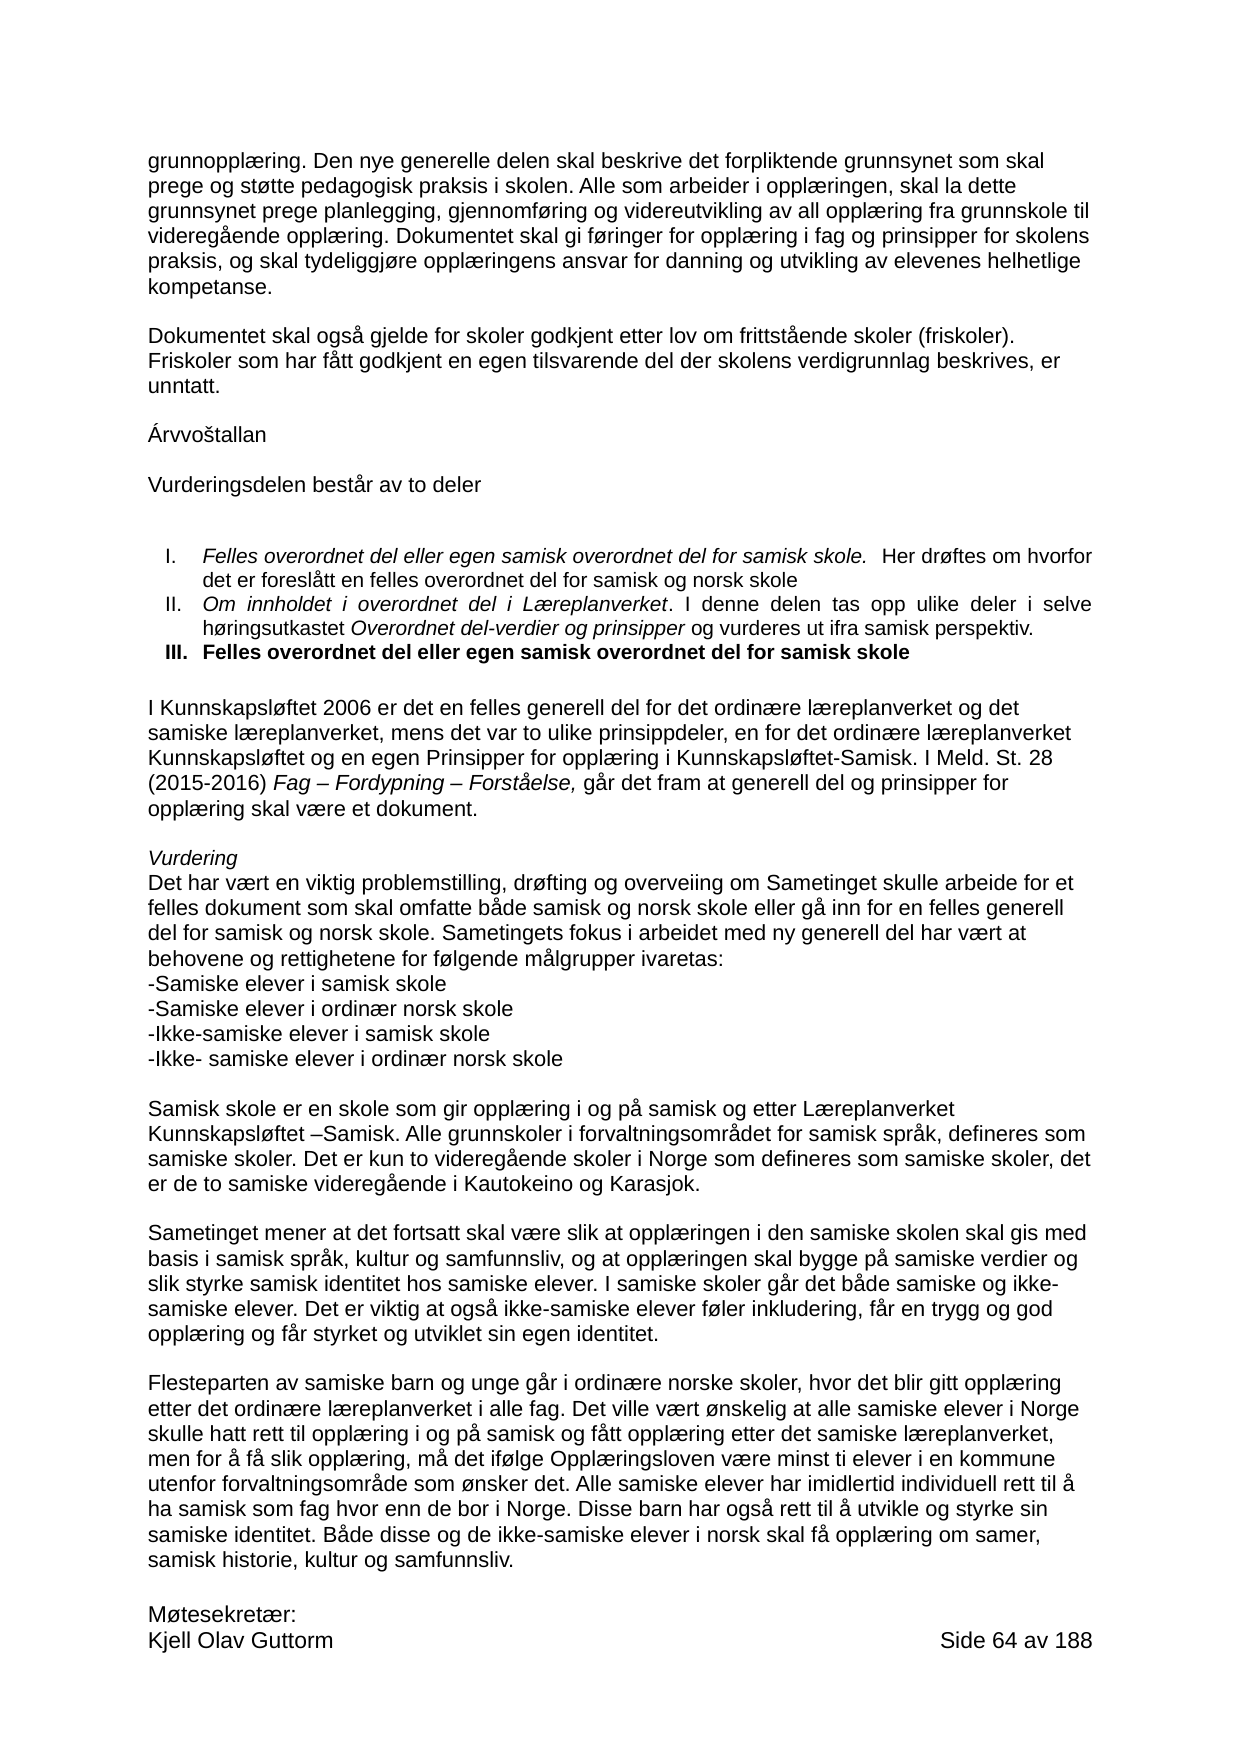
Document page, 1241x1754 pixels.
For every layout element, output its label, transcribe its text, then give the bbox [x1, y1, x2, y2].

table_header Forslag og merknader Sametingsrådets forslag til innstilling: Sametinget har drøftet Sametingsrådets redegjørelse om ny generell del, Overordnet del – verdier og prinsipper Høringsutkast fra Kunnskapsdepartementet 10.03.17. Redegjørelsen er vedlagt protokollen. Sametingsrådets redegjørelse om ny generell del til Læreplanverket, Overordnet del - verdier og prinsipper Bakgrunn Overordnet del av læreplanverket – prinsipper og verdier (ny generell del) er på høring, høringsfristen er 12.juni 2017. Denne skal fastsettes høsten 2017. Skolens læreplanverk angir hvilke verdier, prinsipper og kunnskap våre barn og unge skal ha i et fremtidig samfunn. I den forestående fagfornyelsen skal det legges vekt på å tilføre fagplanene relevant kompetanse til bedre å møte og finne løsninger på dagens og fremtidens utfordringer. Som et ledd i dette fornyes den generelle delen i læreplanverket, slik at barn og unge utvikler verdier og holdninger som har betydning for den enkelte i et samfunn preget av større kompleksitet, mangfold og raskere endringer. Læreplanfornyelse Kunnskapsdepartementet har igangsatt arbeid med fornying av Læreplanverket. Alle fagene i grunnskolen og de gjennomgående fagene i videregående opplæring skal fornyes i årene som kommer, jf. Meld. St. 28 (2015-2016) Fag – Fordypning – Forståelse. En fornyelse av kunnskapsløftet og Stortingets Innst. 19 S (2016-2017). Fagfornyelsen skal gi gode skolefag med relevant innhold, og progresjonen i opplæringsløpet og sammenhengen mellom fag skal forbedres. For å legge bedre til rette for at elevene kan fordype seg og få en god forståelse av det de lærer, skal prioriteringen i fagene bli tydeligere. Som et ledd i denne fornyelsen utvikles en ny generell del. Den skal erstatte dagens Generell del, Prinsipper for opplæringen og Prinsipper for opplæringen – samisk. Meld. St. 28 (2015-2016) ble behandlet i Stortinget 11. oktober 2016 og Stortinget ga sin tilslutning til innholdet i meldingen, jf. Innst.19 S (2016–2017). Stortinget understreket at fornyelsen av læreplanens generelle del og fagfornyelsen skal sikre et verdiløft i skolen gjennom bedre å innlemme verdiene i formålsparagrafen i opplæringen. Hovedprinsippene fra Kunnskapsløftet skal fortsatt ligge fast. Læreplanene skal fortsatt ha kompetansemål, og elevenes utvikling av grunnleggende ferdigheter skal fremdeles være sentral i opplæringen. Kunnskapsdepartementet konsulterte Sametinget om stortingsmeldingen før den ble vedtatt. Det var enighet om å ha inn blant annet denne teksten i meldingen: «For å sikre samiske elever likeverdig opplæring, fornyes de samiske parallelle læreplanene samtidig med de andre». Det er viktig å unngå at de samiske læreplanene ikke blir utarbeidet i etterkant, men samtidig med de ordinære norske læreplaner. Videre var det i konsultasjonene enighet om å innta følgende tekst i stortingsmeldingen: «I arbeidet med ny generell del må det vurdere hvordan Prinsipper for opplæringen for den samiske skolen skal ivaretas. Det kan være gode grunner til at det som er særskilt for den samiske skolen gis en egen omtale slik som i gjeldende Prinsipper for opplæringen, for å ivareta at den samiske skolen skal legge til rette for at eleven får en kvalitetsmessig god opplæring med basis i samisk språk, kultur og samfunnsliv.» Etter Sametingets vurdering legger meldingen med dette grunnlaget for at det samiske innholdet ikke skal svekkes i forhold til gjeldende læreplaner i utabeidelse av ny generell del og fornying av fagplaner. Sametingets myndighet i forhold til læreplanutvikling Læreplaner i samisk og særskilte samiske fag Sametinget har ansvar for utvikling og fastsetting av læreplaner i samisk språk for grunnskolen og videregående opplæring og for særskilte samiske fag for videregående opplæring (duodji-, reindriftsfag mm.), jf. Opplæringsloven § 6-4, andre ledd. Samisk innhold i ordinære læreplaner i Kunnskapsløftet Opplæringsloven gir pålegg om at alle elever i Norge skal få opplæring om samer, deres språk og samfunnsliv i de ulike fagområder. Innenfor rammer fastsatt av departementet, har Sametinget myndighet til å gi forskrifter om innholdet i slik opplæring, jf. Opplæringsloven § 6-4, første ledd. Kunnskapsdepartementet fastsetter alle læreplaner med unntak av læreplaner i samisk og spesielle samiske fag. Sametinget har myndighet til å fastsette det samiske innholdet i alle læreplaner. Samiske parallelle læreplaner i det samiske læreplanverket Alle grunnskoleelever i kommuner som hører til forvaltningsområde for samisk språk, og elever som ellers får samisk opplæring i grunnskole og videregående skole skal få opplæring hvor prinsipper for opplæring – samisk, ligger til grunn og etter samiske parallelle likeverdige læreplaner i fag der det finnes parallelle læreplaner. Sametinget skal i samråd med departementet lage utkast til parallelle, likeverdige læreplaner, jf. Opplæringsloven § 6-4, tredje ledd. Sametinget fastsetter det samiske innholdet og departementet fastsetter det øvrige innholdet i disse læreplanene. Prosessen med arbeidet om ny generell del Overordnet del av læreplanverket – prinsipper og verdier, skal danne grunnlag for de fagplanene som også Sametinget fastsetter. Kunnskapsdepartementet har i samarbeid med Sametinget arbeidet med utvikling av ny generell del. Arbeidet ble igangsatt allerede i 2014, men det har vært opphold mens arbeidet med Meld. St. 28 (2015-2016) Fag – Fordypning – Forståelse pågikk. I Sametingets arbeidet med utvikling av samisk innhold til ny generell del, har Sametinget lagt vekt på FNs erklæring om urfolks rettigheter, å ivareta prinsippene i gjeldende prinsippdel for Kunnskapsløftet- samisk og de verdier som fremkommer i Sametingets sak 07/12 Sametingsmelding om opplæring og utdanning. Sametinget nedsatte høsten 2016 en ressursgruppe bestående av eksterne fagfolk til å bistå oss i dette arbeidet. Tilsammen representerte ressursgruppa kompetanse innenfor sør-, lule- og nordsamisk, fra grunnskole-, og videregående opplæring, og fra høgskole-, universitet og forskningsmiljø. Ressursgruppa har bidratt med gode og aktuelle innspill til innholdet i ny generell del. I arbeidet har Sametinget i tillegg støttet seg til forskning- og evalueringsrapporter og faglitteratur om samisk skole, samiske verdier og samisk tradisjonell kunnskap. Kunnskapsdepartementet har foreslått nytt navn til generell del: «Overordnet del – verdier og prinsipper». Sametinget og Kunnskapsdepartementet hadde konsultasjoner om det samiske innholdet i høringsutkastet “Overordnet del – verdier og prinsipper Høringsutkastet fra Kunnskapsdepartementet 10.3.2017” før dette ble sendt på høring. I dag er det en egen prinsippdel for samisk skole. Det er nå foreslått en felles overordnet del for samisk og norsk skole. Den nye generelle delen skal, når den er fastsatt, i første omgang gi føringer for utviklingen av læreplaner for fagene. I samarbeidet og konsultasjonene med departementet har Sametinget vært opptatt av at den nye generelle delen skal danne et godt grunnlag både for læreplaner for den samiske skolen og for læreplaner for den norske skolen med hensyn til samisk innhold. Ettersom Sametinget har myndighet i forhold til læreplanutvikling- og fastsetting, var det viktig for Sametinget at det i høringsbrevet bes om høringsinstansenes syn på hvorvidt forslag til den overordnede delen i tilstrekkelig grad synliggjør samiske elevers urfolksrettigheter, og om dokumentet er et godt grunnlag for opplæring i samisk skole og for samiske elever i ordinær norsk skole. Kunnskapsdepartementet gjennomførte fem høringskonferanser i løpet av april måned. På høringskonferansen i Tromsø var sametingspresidenten innleder sammen med politisk ledelse i Kunnskapsdepartementet, og Sametingets fagavdeling satt i fagpanelet. Sametinget fulgte høringskonferansen i Trondheim og Oslo. Sametinget har avholdt en egen høringskonferanse, der samiske skoleaktører, elev- og foreldrerepresentanter og aktuelle fagmiljøer var invitert. Høringskonferanser gir gode og aktuelle innspill og er sentrale i det endelige arbeidet med å fastsette ny generell del til læreplanverket. Høringsfristen er 12. juni 2017. Etter høringen vil det bli ny gjennomgang av dokumentet og vurderinger om det må endres i forhold til høringsuttalelsene. Det vil bli gjennomført nye konsultasjoner mellom Sametinget og Kunnskapsdepartementet før den nye overordnete delen til Læreplanverket blir fastsatt høsten 2017. Nærmere om forslaget til Overordnet del – verdier og prinsipper (ny generell del ) Den nye generelle delen og fornyede læreplaner for fag skal sammen utgjøre et fornyet læreplanverk som skal bidra til verdiløftet i skolen. Endringene skal også samlet sett bidra til en bedre sammenheng i læreplanverket for grunnopplæringen. Ved innføringen av Kunnskapsløftet i 2006 ble Generell del av læreplanverket for grunnopplæringen fra 1993 beholdt, blant annet fordi formålsparagrafen i opplæringsloven ikke var endret. I 2008 fikk opplæringsloven ny formålsparagraf. Rammene for fornying av Generell del er beskrevet i kapittel 3 i Meld. St. 28 (2015-2016) Fag – Fordypning – Forståelse. Dokumentet skal utdype verdigrunnlaget i formålsparagrafen og løfte fram opplæringens brede lærings- og kunnskapssyn. Det skal, som i dag, ha status som forskrift til opplæringsloven sammen med resten av læreplanverket. Den nye delen av læreplanverket skal være felles for norsk grunnopplæring og for samisk grunnopplæring. Den nye generelle delen skal beskrive det forpliktende grunnsynet som skal prege og støtte pedagogisk praksis i skolen. Alle som arbeider i opplæringen, skal la dette grunnsynet prege planlegging, gjennomføring og videreutvikling av all opplæring fra grunnskole til videregående opplæring. Dokumentet skal gi føringer for opplæring i fag og prinsipper for skolens praksis, og skal tydeliggjøre opplæringens ansvar for danning og utvikling av elevenes helhetlige kompetanse. Dokumentet skal også gjelde for skoler godkjent etter lov om frittstående skoler (friskoler). Friskoler som har fått godkjent en egen tilsvarende del der skolens verdigrunnlag beskrives, er unntatt. Árvvoštallan Vurderingsdelen består av to deler Felles overordnet del eller egen samisk overordnet del for samisk skole. Her drøftes om hvorfor det er foreslått en felles overordnet del for samisk og norsk skole Om innholdet i overordnet del i Læreplanverket. I denne delen tas opp ulike deler i selve høringsutkastet Overordnet del-verdier og prinsipper og vurderes ut ifra samisk perspektiv. Felles overordnet del eller egen samisk overordnet del for samisk skole I Kunnskapsløftet 2006 er det en felles generell del for det ordinære læreplanverket og det samiske læreplanverket, mens det var to ulike prinsippdeler, en for det ordinære læreplanverket Kunnskapsløftet og en egen Prinsipper for opplæring i Kunnskapsløftet-Samisk. I Meld. St. 28 (2015-2016) Fag – Fordypning – Forståelse, går det fram at generell del og prinsipper for opplæring skal være et dokument. Vurdering Det har vært en viktig problemstilling, drøfting og overveiing om Sametinget skulle arbeide for et felles dokument som skal omfatte både samisk og norsk skole eller gå inn for en felles generell del for samisk og norsk skole. Sametingets fokus i arbeidet med ny generell del har vært at behovene og rettighetene for følgende målgrupper ivaretas: -Samiske elever i samisk skole -Samiske elever i ordinær norsk skole -Ikke-samiske elever i samisk skole -Ikke- samiske elever i ordinær norsk skole Samisk skole er en skole som gir opplæring i og på samisk og etter Læreplanverket Kunnskapsløftet –Samisk. Alle grunnskoler i forvaltningsområdet for samisk språk, defineres som samiske skoler. Det er kun to videregående skoler i Norge som defineres som samiske skoler, det er de to samiske videregående i Kautokeino og Karasjok. Sametinget mener at det fortsatt skal være slik at opplæringen i den samiske skolen skal gis med basis i samisk språk, kultur og samfunnsliv, og at opplæringen skal bygge på samiske verdier og slik styrke samisk identitet hos samiske elever. I samiske skoler går det både samiske og ikke-samiske elever. Det er viktig at også ikke-samiske elever føler inkludering, får en trygg og god opplæring og får styrket og utviklet sin egen identitet. Flesteparten av samiske barn og unge går i ordinære norske skoler, hvor det blir gitt opplæring etter det ordinære læreplanverket i alle fag. Det ville vært ønskelig at alle samiske elever i Norge skulle hatt rett til opplæring i og på samisk og fått opplæring etter det samiske læreplanverket, men for å få slik opplæring, må det ifølge Opplæringsloven være minst ti elever i en kommune utenfor forvaltningsområde som ønsker det. Alle samiske elever har imidlertid individuell rett til å ha samisk som fag hvor enn de bor i Norge. Disse barn har også rett til å utvikle og styrke sin samiske identitet. Både disse og de ikke-samiske elever i norsk skal få opplæring om samer, samisk historie, kultur og samfunnsliv. I forslag til ny generell del skal først og fremst verdiene i formålsparagrafen og de utfordringene som barn og unge møter i samfunnet i dag, utdypes. Formålsparagrafen er felles for både den samiske og norske skolen. Mye av endringene som skjer i storsamfunnet, skjer også i det samiske samfunnet. I Sametingets opplæringsmelding står følgende: «Verdigrunnlaget for de samiske skolene er i utgangspunktet det samme som for de norske skolene.» Selv om verdigrunnlaget er stort sett likt, vil likevel utgangspunktet og tilnærmingen til verdiene, prinsippene og problemstillingene kunne være ulikt i en samisk og i en norsk skole. Det er en utfordring å tilpasse innhold som skal gjelde for bare samisk skole i et felles dokument som skal gjelde alle elever. Det kan likevel være en like stor utfordring å lage et helt nytt dokument, da mye av innholdet nødvendigvis vil være felles og slik vil en egen samisk generell del, fort bli en kopi med noen «samiske setninger». Beslutningen om å ha en felles overordnet del for samisk og norsk, er gjort i enighet med Sametinget. Dette for å synliggjøre den samiske eleven i den norske skolen og for å synliggjøre den samiske skolen for resten av Norge. Med tanke på at Overordnet del – verdier og prinsipper, skal ha en overordnet karakter, og ikke inneholde mye detaljer, er det viktig å ha i mente at de samiske verdiene og prinsippene må utdypes i de ulike læreplanene for fag, når disse fornyes. I gjeldene samiske parallelle, likeverdige læreplaner, er det vektlagt å synliggjøre den samiske dimensjonen både i fagets formål og i kompetansemål. Det er behov for også i fremtiden å utvikle samiske parallelle, likeverdige læreplaner med forsterket samisk innhold. Det er også nødvendig med samisk innhold i læreplaner som gjelder for alle elever i Norge. Om innholdet i overordnet del i Læreplanverket Alt innhold i overordnet del er viktig og relevant for den samiske eleven og for den samiske skolen. Her i denne delen vil vi imidlertid synliggjøre noen sitater fra høringsutkastet til den overordnede delen, vurdere og begrunne disse ut ifra et samisk perspektiv, hvordan samiske elever, samisk skole og samisk innhold i skolen ivaretas. Det blir imidlertid for omfattende å vurdere alt i høringsforslaget. De delene i den overordnede delen som ikke omtales spesifikt her, ansees som selvfølgelig og felles for alle. Hovedoverskriftene her følger de samme som i høringsutkastet til ny generell del. Forord Sitat fra forordet i høringsutkastet: «Den overordnede delen av læreplanverket gjelder for den norske og samiske skolen. Samene i Norge har status som urfolk ifølge ILO-konvensjonen, og Grunnloven fastsetter at staten skal legge forholdene til rette for at samene kan sikre og utvikle sitt språk, sin kultur og sitt samfunnsliv. Den samiske skolen har derfor et parallelt læreplanverk som gjelder i de kommunene som er en del av forvaltningsområdet for samiske språk. Det samme læreplanverket gjelder for elever som har rett til opplæring på samisk i landet for øvrig. Elever i landet for øvrig som har rett til opplæring i samisk, skal følge det samiske læreplanverket når det gjelder opplæring i faget samisk.» Vurdering: For Sametinget er det viktig at den samiske dimensjonen fremkommer i innledningen. Denne fastslår at samene er urfolk i Norge og grunngir hvorfor det finnes et eget samisk parallelt likeverdig læreplanverk, og hvor dette gjelder. Siste setning gir opplysning om at opplæring i samisk som fag skal gis i hele landet til samer som ønsker det. Opplæringens verdigrunnlag Her understrekes det at skolen skal bygge sin praksis i forhold til formålsparagrafen. Formålsparagrafen er felles for alle elever. Sitat fra høringsutkastet: «Gjennom opplæringen skal elevene tilegne seg verdier som gir retning for deres livsutfoldelse, og de skal forberedes til å bli kloke og handlekraftige samfunnsborgere. Disse verdiene er grunnmuren i skolens virksomhet, og skolen må ivareta og gjøre dem levende gjennom kunnskapsformidling, holdningsarbeid og i møte med hver enkelt elev. Verdiene skal prege skolens og lærernes møte med elevene og med hjemmene, og elevens beste skal alltid være et grunnleggende hensyn. Forskjellige interesser, syn og verdier kan føre til spenninger mellom ulike grupper. Lærere må derfor anvende sitt profesjonelle skjønn slik at verdier som ivaretar den enkelte, og verdier som ivaretar fellesskapet, balanseres.» «Den samiske skolen skal i tillegg ha et allsamisk perspektiv og bygge på samiske verdier.» Menneskeverdet Menneskeverdet Vurdering: Den siste setningen gir klar retning for den samiske skolen, at samiske verdier skal prege skolens og lærernes møte med elevene og hjemmene. For Sametinget er det viktig at opplæring blir gitt utifra et allsamisk perspektiv. Elever skal utvikle innsikt og forståelse for at samene er ett folk som bor i fire land, samtidig som at de samiske samfunnene kan være ulike og mangfoldige. Sametinget er fornøyd med at denne teksten er i innledningen i verdikapittelet. Det betyr at dette skal gjelde alle underliggende kapitler. I Sametingsmelding om opplæring og utdanning heter det: «Innhold og rammer i den samiske skolen skal være bygget på samiske verdier og samiske verdier skal formidles i undervisningen av samiske barn» videre heter det: “Det er viktig at det bygges opp en fellesskapsforståelse; at alle samiske barn og unge er en del av det samme samiske folket og at de har samme egenverdi og skal møtes med samme respekt og toleranse uavhengig oppvekst, næringstilknytning, sosial bakgrunn eller andre forskjeller.» Menneskeverdet Sitat fra høringsutkastet «Skolen skal sørge for at menneskeverdet og de verdiene som støtter opp om det, legges til grunn for opplæringen og hele virksomheten.» «Alle mennesker er like mye verdt. Menneskeverdets ukrenkelighet er forankret i formålsparagrafen og bygger på grunnleggende tanker om likeverd, solidaritet og på de bånd som gjør oss avhengige av hverandre. Når elever lærer å mestre sitt eget liv, utvikler de selvtillit og en trygg identitet som setter dem i stand til å fortsette å vokse mentalt, følelsesmessig og sosialt. Skolens oppgave er å støtte hver elev slik at den enkelte opplever livet som trygt og meningsfylt.» Vurdering: I samisk sammenheng er det viktig å se innholdet her, sammen med følgende utsagn i forordet: «Samene i Norge har status som urfolk ifølge ILO-konvensjonen, og Grunnloven fastsetter at staten skal legge forholdene til rette for at samene kan sikre og utvikle sitt språk, sin kultur og sitt samfunnsliv.» For samer som urfolk betyr likeverdighet å få opplæring i og på eget språk, om egen kultur og historie. Dette er ingen særrettighet, men en menneske- og urfolksrettighet, og viser at samisk språk og kultur er likeverdig med majoritetsfolkets språk og kultur. I kapittelet understrekes det at elevene skal lære å mestre sitt eget liv, utvikle selvtillit og en trygg identitet. Videre står det at den enkelte elev har krav på å bli verdsatt og behandlet likeverdig ut fra den enkeltes forutsetninger og behov, uten å bli utsatt for diskriminering. Dette er momenter som understrekes som viktige i Sametingsmelding om opplæring og utdanning. Forskning viser at samiske barn og unge er mer utsatt for mobbing og diskriminering enn andre, men det viser seg og at det foregår mye mobbing i samisk skole. Derfor er det viktig at skolen skal arbeide for respekt og likeverd og omsorg for alle elever. 1.2 Kultur, identitet og mangfold Sitat fra høringsutkastet «Skolen skal gi elevene historisk og kulturell innsikt og forankring, og skal bidra til at hver elev kan ivareta og utvikle sin identitet i et inkluderende og mangfoldig fellesskap. Opplæringen skal gi elevene historisk og kulturell innsikt og forankring, samtidig som den skal åpne dører mot verden og fremtiden. Kristen og humanistisk arv og tradisjon er en viktig del av landets samlede kulturarv og har spilt en avgjørende rolle i formingen av samfunnet. Denne arven har utviklet seg opp gjennom historien. Det har gitt grunnlaget for en styreform og en rekke verdier og kulturelle tradisjoner som bidrar til å samle menneskene i landet. Den samiske kulturarven er også en del av kulturarven i Norge.» Vurdering Samisk innhold er tydeligst spesifisert i høringsutkastet i kapittel 1.2. I formålsparagrafen står det: “Opplæringa skal bidra til å utvide kjennskapen til og forståinga av den nasjonale kulturarven og vår felles internasjonale kulturtradisjon.” For Sametinget har det vært viktig å presisere i ny generell del, som har status som forskrift, at nasjonal kulturarv inkluderer samisk kulturarv. Sametinget fikk gjennomslag for dette, og det står i høringsutkastet: «Den samiske kulturarven er en del av kulturarven i Norge.» Sametinget er fornøyd med at dette fremkommer i innledningen. Dette viser at den samiske historien og kulturen ikke er noe som er kommet til Norge ved senere innvandring, men har alltid vært en del av historien og kulturen i Norge. Sitat fra høringsutkastet «Den samiske skolen skal legge til rette for at elevene får en opplæring med basis i samisk språk, kultur og samfunnsliv. Den skal også ivareta samiske verdier som samisk språk, tradisjonell kunnskap og slekt- og familierelasjoner.» Vurdering Dette sitatet har referanse til samisk læringsplakat i gjeldende Prinsipper for opplæring for Kunnskapsløftet-Samisk. Denne setningen vurderes som den viktigste delen for samisk skole i hele den overordnete delen i gjeldende læreplanverk. Den samiske skolen har plikt til å gi opplæring med basis i samisk språk, kultur og samfunnsliv. Denne forplikter skoleeiere i samiske kommuner og skoleeiere til klasser som gir opplæring i og på samisk om å tilrettelegge en slik opplæring. Alle elever, både samiske og ikke-samiske elever i den samiske skolen har rett til opplæring både i og på samisk og etter samisk læreplanverk. Tilretteleggingen innebærer at skolen skal organisere samisk opplæring og sørge for å ha kvalifiserte lærere som har kompetanse i samisk språk, kultur og samfunnsliv. Den skal også ivareta samiske verdier som samisk språk, tradisjonell kunnskap og slekt- og familierelasjoner. Videreføring av den første setningen i gjeldene samiske læringsplakat til ny generell del, vil være førende for forestående revideringer av de samiske parallelle likeverdige læreplaner. På Sametingets nettsider fins en oversikt over hvilke fag som har samiske parallelle likeverdige læreplaner. Også i opplæringen i fag hvor det ikke finnes egne samiske, parallelle læreplaner, gjelder prinsippet om å gi opplæring med basis i samisk språk, kultur og samfunnsliv. Det vil gjelde i fag som matematikk og kroppsøving. I matematikk vil det for eksempel bety at elever skal lære samiske tellemåter, samiske måleenheter, bruke eksempler fra samisk kultur mm. I kroppsøving vil det bety at det skal bli lagt vekt på tradisjonell kunnskap for eksempel i hovedområdet friluftsliv, selv om dette ikke spesifikt står i læreplanen. Alle kompetansemål i alle læreplaner skal i prinsippet være samiske i samisk skole. Dette krever lærere med samiske kunnskaper. I sametingsmeldingen understrekes viktigheten av opplæring i samisk språk, kultur og samfunnsliv. Dette er viktig for samiske barns identitetsoppbygging, trygghet og tilhørighet. Videre understreker meldingen at opplæringen skal ha et allsamisk perspektiv. I meldingen omtales også tradisjonell kunnskap som en viktig verdi i samisk skole. Ved fornying av læreplaner for fag, er det viktig at tradisjonell kunnskap blir utdypet i de læreplanene hvor dette er relevant. Kunnskap om slekt –og familierelasjoner løftes opp som viktig verdi i en samisk skole. I høringsutkastets overordnete del, kapittel 3.1 Tilrettelegging for den enkelte elev, står det omtalt om viktigheten av samarbeid mellom hjem og skole, hvor det understrekes foreldrenes og foresattes betydning i opplæringen. I samisk sammenheng er også familie for øvrig, faddere og slekta en viktig ressurs i barns opplæring- og sosialiseringsprosess. Det ansees som en verdi å kjenne til slekta og kunne bruke slektsbegrepene som det er mange av i samisk språk. I samisk kultur er det en viktig verdi å verdsette eldres kunnskap. Også i samiske samfunn er bo- og levestrukturene i endring, mange samiske barn må bo langt unna og har ikke den nære kontakten med sine slektninger som tidligere. I vår datatid er det likevel gode muligheter til å ta vare på denne verdien. Sitat fra høringsutkastet «Gjennom opplæringen skal elevene få kunnskap om og forståelse for urfolk og minoriteter. Alle elever i Norge skal lære om det samiske urfolkets historie, kultur, samfunnsliv og rettigheter.» Vurdering: Dette sitatet fra høringsutkastet ivaretar det viktige prinsipp, om at alle elever i Norge skal lære om samer, og er gjeldende for alle fire målgrupper i den samiske og norske skolen. Dette ivaretar Opplæringsloven § 6-4.Innhaldet i opplæringa hvor det heter: Forskrifter om læreplaner etter § 2-3 og § 3-4 skal gi pålegg om opplæring om den samiske folkegruppa og om språket, kulturen og samfunnslivet til denne folkegruppa i tilknytning til Dei ulike fagområda. Innenfor rammer fastsette av departementet gir Sametinget forskrifter om innholdet i slik opplæring. Ved å ta denne teksten inn, vil den nye generelle delen etter Sametingets mening, bli betydelig bedre og klarere med hensyn til samisk innhold i skolen, enn gjeldende generell del og i prinsipper som mangler dette perspektivet. Dette vil legge føringer for at samisk innhold skal ivaretas i fornying av læreplaner. Det betyr at skolen er forpliktet til å gi både den samiske eleven og den ikke-samiske eleven i ordinær norsk skole kunnskap om samer og andre urfolk. Sitat fra høringsutkastet «Norsk og samisk er likeverdige språk.» «Opplæringen skal sikre at elevene blir trygge språkbrukere, at de utvikler sin språklige identitet, og at de kan bruke språk for å tenke, skape mening og knytte bånd til andre.» Se også sitat 2.4 Grunnleggende ferdigheter: «Arbeidet med grunnleggende ferdigheter skal derfor ivaretas av alle lærere i alle fag og på alle trinn. Samtidig er et større ansvar for de enkelte ferdighetene plassert i enkelte fag. Fagene norsk og samisk har hovedansvaret for opplæringen i lesing, skriving og muntlige ferdigheter, mens matematikkfaget har hovedansvaret for regneopplæringen. Ulike fag har et hovedansvar for forskjellige sider av opplæringen i digitale ferdigheter.» Vurdering: Dette er en viktig synliggjøring i høringsutkastet og følger av Sameloven § 1-5, - at samisk og norsk er likeverdige språk. En slik synliggjøring viser at i andre utsagn om språkopplæring i høringsutkastet, inkluderer også samisk språk, som eksempelvis her: «Opplæringen skal sikre at elevene blir trygge språkbrukere, at de utvikler sin språklige identitet, og at de kan bruke språk for å tenke, skape mening og knytte bånd til andre.» I kapittelet Kultur, identitet og mangfold tas også opp viktigheten av å kunne kunne norsk for å kunne fungere i det norske samfunnet. I utkastet står det blant annet: «Utviklingen av et felles språk er en forutsetning for at samfunnet skal fungere.». Etter Sametingets vurderinger kan dette også forstås dit hen, at det er viktig å kunne samisk for å fungere i det samiske samfunnet, at funksjonell to-språklighet er viktig. Sametinget anser samisk språk som en grunnleggende verdi i det samiske samfunnet. Dette kommer fram blant annet frem i Sametingets budsjett og ellers i ulike satsinger. I sametingsmeldingen står det mye om verdien av å få lære samisk språk og om to-språklighet. Der er også utfordringene i forhold til språkopplæring drøftet. Disse utfordringene behandles ikke i dette dokumentet, men vil bli fulgt opp i arbeidet med NOU 2016:18 Hjertespråket. Etter Sametingets vurderinger er samisk språk som verdi, ivaretatt i innholdet til ny generell del. I språkplanene for samisk og norsk må det selvsagt komme inn mer om hva elevene skal lære og om tospråklighet. Sitat fra høringsutkastet «Skolen skal gi elevene historisk og kulturell innsikt og forankring, og skal bidra til at hver elev kan ivareta og utvikle sin identitet i et inkluderende og mangfoldig fellesskap. Gjennom alle tider har samfunnet blitt påvirket av ulike strømninger og kulturtradisjoner. Kulturelt, språklig og livssynsmessig mangfold setter sitt preg på samfunnet og skolen. Skolen skal ivareta dette mangfoldet og inkludere alle. Dette stiller store krav til skolen og lærernes flerkulturelle kompetanse. Skolen skal støtte elevenes utvikling av egen identitet og legge til rette for at alle kan oppleve at de hører hjemme i skolen og i samfunnet. Kunnskap om historie, kultur og tradisjon og om samspillet mellom ulike strømninger og kulturtradisjoner styrker elevenes identitetsutvikling og kulturelle forståelse, og det skaper tilhørighet i samfunnet. I opplæringen skal elevene utvikle både felles kulturelle referanser, og respekt og toleranse for ulikhet. Innsikt i lokal-, nasjonal- og internasjonal kulturarv er av betydning for elevenes danning og identitetsutvikling» Vurdering: Både i den norske og den samiske skolen er det elever med ulike språklig-, nasjonal- og kulturbakgrunn. Det er viktig at alle elever skal føle seg likeverdig og inkluderte. Ingen barn skal føle seg oversett og diskriminert. Selv om det i samisk skole er viktig å ha fokus på samisk, språk og samfunnsliv, er det viktig at de ikke-samiske elevene skal føle seg likeverdig og få utvikle sin identitet. De ikke-samiske elevene skal også få lære det samiske språket og slik bli i stand til å kunne kommunisere og delta i det samiske samfunnet. I den norske skolen er det viktig at den samiske eleven ikke skal føle seg diskriminert og at skolen skal tilrettelegge opplæringen slik at den samiske eleven får utvikle sitt samiske språk og sin samiske identitet. Sametingets syn er at det er viktig at skolen arbeider for likeverdighet og inkludering av alle barn. Det er viktig at barn lærer toleranse og respekt for ulikhet. Likeså er det viktig å arbeide for likestilling mellom kjønnene. 1.3 Kritisk tenkning og etisk bevissthet Sitat fra høringsutkastet «Skolen skal bidra til at elevene blir nysgjerrige og stiller spørsmål, utvikler vitenskapelig og kritisk tenkning og handler med etisk bevissthet.» «All vitenskap begynner med undring. Å tenke kritisk og vitenskapelig innebærer å bruke fornuften på en undersøkende og systematisk måte i møte med ulike fenomener, ytringer og kunnskapsformer.» Vurdering: Kritisk tenkning og etisk bevissthet er like viktig for den samiske, som for den norske skolen. Her brukes begrepet «all vitenskap», noe som innebærer at det er rom for å vektlegge også erfaringsbasert kunnskap (tradisjonell kunnskap) som er viktig utifra et samisk perspektiv. 1.4 Skaperglede, engasjement og utforskertrang Sitater fra høringsutkastet «Skolen skal la elevene utfolde skaperglede, engasjement og utforskertrang, og la dem få øve på å se muligheter og omsette ideer til handling.» «Elevene skal motiveres til å skape og til å vise engasjement og utforskertrang. Internasjonale perspektiver og samarbeid er en viktig kilde til inspirasjon og engasjement. Det stimulerer nye ideer, evnen til å ta initiativ og til å omsette ideer til handling. Elever som lærer om skapende områder som forskning, kultur, kunst og entreprenørskap, utvikler evnen til å bruke kunnskaper og ferdigheter for å gi stemme til erfaringer, finne svar på spørsmål og løse problemer» Vurdering: Selv om det ikke om samisk kunst og kultur spesifiseres i denne delen, så betyr det at i samisk skole skal det samiske aspektet vektlegges, jf.med at det tidligere i dokumentet står «Den samiske skolen skal legge til rette for at elevene får en opplæring med basis i samisk språk, kultur og samfunnsliv.» Å vektlegge skaperglede, engasjement og utforskertrang er viktig for at den samiske kulturen skal leve og videreutvikles. Her er nevnt om internasjonale perspektiver og samarbeid. Det vil være naturlig i samisk skole å hente inspirasjon fra andre urfolk. 1.5 Respekt for naturen og miljøbevissthet og 2.6.3 Bærekraftig utvikling Sitat fra høringsutkastet - 1.5 Respekt for naturen og miljøbevissthet: «Skolen skal bidra til at elevene utvikler miljøbevissthet, respekt for naturen og naturglede. «Mennesket er en del av naturen. Dagens barn og unge skal håndtere morgendagens utfordringer, og vår felles fremtid avhenger av at fremtidige generasjoner kan ta vare på vår felles klode. Globale klimaendringer og tap av biologisk mangfold er blant de største miljøtruslene verden står overfor i dag. Disse utfordringene må løses i fellesskap. Bevissthet om hvordan menneskets levesett og inngrep i naturen påvirker natur og miljø er derfor nødvendig.» «Vi behøver kunnskap, etisk bevissthet og teknologisk innovasjon for å finne løsninger og gjøre nødvendige endringer i levesett for å ta vare på livet på jorda. Gjennom opplæringen skal elevene få kunnskap om lokale og globale miljøutfordringer, utvikle respekt for naturen og lære seg å handle miljøbevisst. De skal få rike muligheter til å se naturen som en kilde til nytte, opplevelse og glede, god helse og læring. Skolen skal bidra til at elevene utvikler en forståelse av hva det innebærer å vise respekt for naturen, og bygge motivasjon for og vilje til å ta vare på miljøet.» «Gjennom opplæringen skal elevene få kunnskap om lokale og globale miljøutfordringer, utvikle respekt for naturen og lære seg å handle miljøbevisst. De skal få rike muligheter til å se naturen som en kilde til nytte, opplevelse og glede, god helse og læring.» Sitat fra høringsutkastet - 2.6.3 Bærekraftig utvikling: «Menneskehetens levesett og ressursbruk påvirker naturmiljøet og har konsekvenser for hele kloden. Bærekraftig utvikling innebærer å verne om livet på jorda og å ta vare på behovene til mennesker som lever i dag uten å ødelegge fremtidige generasjoners muligheter til å dekke sine.» Vurdering: I første del av høringsforslaget som omhandler verdier, er det et underkapittel som heter “Respekt for naturen og miljøbevissthet” og under hoveddelen “2. Prinsipper for læring og utvikling” er det et underkapittel med overskriften 2.6.3 Bærekraftig utvikling. Vi har vi valgt å vurdere disse to kapitlene sammen for de har tilknytning til hverandre. Kunnskapsdepartementet vil innføre tre obligatoriske tverrfaglige temaer i skolen. Bærekraftig utvikling ansees som såpass viktig at den er valgt som et av de tre temaene. I Sápmi vokser barn og unge i et samfunn preget av møtet mellom tradisjonelle levemåter og ny industriell virksomhet, moderne vitenskap og avansert teknologi. Sametinget mener at det er viktig at barn og unge lærer å ha respekt for naturen og kunne bruke den på en bærekraftig måte. I kapittel 1.2 står det at den samiske skolen skal ivareta tradisjonell kunnskap. I samisk tradisjonell kunnskap er grunntanken at naturen og ressursene kan brukes, men ikke misbrukes og ødelegges. Å ta vare på naturen for fremtidige generasjoner, nøysomhet og økologisk tenkning, er viktige verdier. Elever må bli kjent med miljøtruslene i våre nærmiljøer og med globale utfordringer og slik utvikle miljøbevissthet og vilje til å handle etisk og bruke naturen på en bærekraftig måte. 1.6 Demokrati og medvirkning og 2.6.2 Demokrati og medborgerskap Sitat fra høringsutkastet -1.6 Demokrati og medvirkning «Skolen skal gi elevene mulighet til å medvirke og å lære hva demokrati betyr i praksis.» Sitat fra høringsutkastet - 2.6.2 Demokrati og medborgerskap «Vern av mindretallet er et avgjørende prinsipp i en demokratisk rettsstat og et demokratisk samfunn. Et demokratisk samfunn verner også om urfolk og minoriteter. Arbeidet med å dyrke mangfoldet på den ene siden og inkludere den enkelte på den andre krever et bevisst verdisyn og utøvelse av profesjonelt skjønn. Alle deltakere i skolefellesskapet må utvikle bevissthet om både minoritets- og majoritetsperspektiver og skape rom for samarbeid, dialog og meningsbrytning.» Vurdering: Kunnskapsdepartementet vil innføre tre tverrfaglige temaer i skolen. Demokrati ansees så viktig at det blir innført som et av temaene, se punkt 2.6.2 Demokrati og medborgerskap. Her har vi valgt å vurdere de to kapitlene om demokrati sammen. Sametinget mener at det er viktig at alle elever lærer tidlig å verdsette og videreføre demokratisk tenkesett og får øvelse i selvbestemmelse. I samarbeidet og konsultasjonene med Kunnskapsdepartementet om utarbeidelsen av ny generell del, var Sametinget opptatt av at vern av mindretallet og å verne urfolk og minoriteter må tydeliggjøres som viktige prinsipper i vårt land. Dette vil gi alle elever innsikt i hvorfor vi har Sameting i Norge, Sverige og Finland. For samiske elever vil dette gi innsikt i hvordan de kan være med å påvirke og bestemme i det samiske samfunnet og i storsamfunnet. 2.2 Sosial læring og utvikling, 2.6.1 Folkehelse og livsmestring og 3.2 Et inkluderende læringsmiljø Sitater fra høringsutkastet - 2.2 Sosial læring og utvikling «Skolen skal fremme et læringsmiljø der det er rom for at elevene kan sette ord på sine egne tanker og erfaringer og lytte til andres ideer og kunnskap. I møte med elevene skal lærerne fremme kommunikasjon og samarbeid som gir elevene mot og trygghet til å ytre sine meninger og si fra når de er uenige. Å lære å argumentere for sitt syn og lytte til andres gir elevene et grunnlag for å håndtere uenighet og konflikter, og å søke løsninger i fellesskap.» Sitat fra høringsutkast - del 2.6.1 Folkehelse og livsmestring «Barn og unge behøver et forutsigbart oppvekstmiljø med trygge rammer og gode rollemodeller der de kan diskutere og forholde seg til vanskelige spørsmål. Elevene skal øve på å sette ord på og håndtere sine egne følelser, relasjoner og handlingsmønstre. De skal lære å sette grenser og respektere andres, utvikle et positivt selvbilde, og delta i et faglig og sosialt fellesskap som gir tilhørighet. For å få til dette er det nødvendig at skolen skaper et miljø som er preget av toleranse og åpenhet.» Sitat fra høringsutkastet - 3.2 Inkluderende læringsmiljø «Skolen skal bidra til at elevene utviser dømmekraft når de ytrer seg om andre, og at de lærer å samhandle på forsvarlig vis i ulike sammenhenger og med ulike medier og teknologier. Alle elever skal lære å ta ansvar, delta og medvirke i et inkluderende fellesskap. Elevmedvirkning må prege skolens praksis.» Vurdering: Her trekkes ut noen sitater fra tre meget viktige kapitler hvor det er snakk om mellommenneskelig forhold og psykisk helse. I samiske samfunn som er flerkulturelle samfunn, er det spesielt viktig å ha flerkulturell kompetanse og ha kunnskap om andre kulturers koder. Elevene må lære å håndtere uenighet og konflikter. Som tidligere nevnt har Kunnskapsdepartementet bestemt at det skal være tre obligatoriske tverrfaglige temaer i skolen. Foruten Bærekraftig utvikling og Demokrati og medborgerskap er temaet Folkehelse og livsmestring også obligatorisk tema i skolen. Temaet folkehelse og livsmestring skal bidra til at elevene utvikler kompetanse som fremmer elevenes helse og gjør dem i stand til å håndtere ulike utfordringer i livet. Det er her fokus på skolens ansvar for lære elevene å si ifra når noe skjer i deres liv som er galt, uakseptabelt eller direkte ulovlig. Mange elever opplever mobbing, utrygghet og diskriminering på grunn av etnisitet, både på skolen og i fritida. Forskning har dokumentert at vold i nære relasjoner blant samer er et utstrakt problem og i blant annet mediabildet ser vi at overgrep skjer i samiske samfunn. Det har vært hevdet at i det samiske samfunnet er man ikke vant til å snakke og være åpen om slike problemer, at barn og unge velger taushet i stedet for å søke hjelp. Dette skaper helseproblemer for de som er utsatt. Sametinget mener at det er viktig at samiske barn og unge lærer å bryte denne taushetsmuren. Andre vurderinger I dette arbeidet har fokuset vært på verdier og prinsipper som skal ligge til grunn for opplæring. Utfordringer som organisering av samisk opplæring, mangel på kvalifiserte samiske lærere, samiske læremidler og ressurser til samisk opplæring blir ikke omhandlet her. [136, 148, 1104, 1596]
